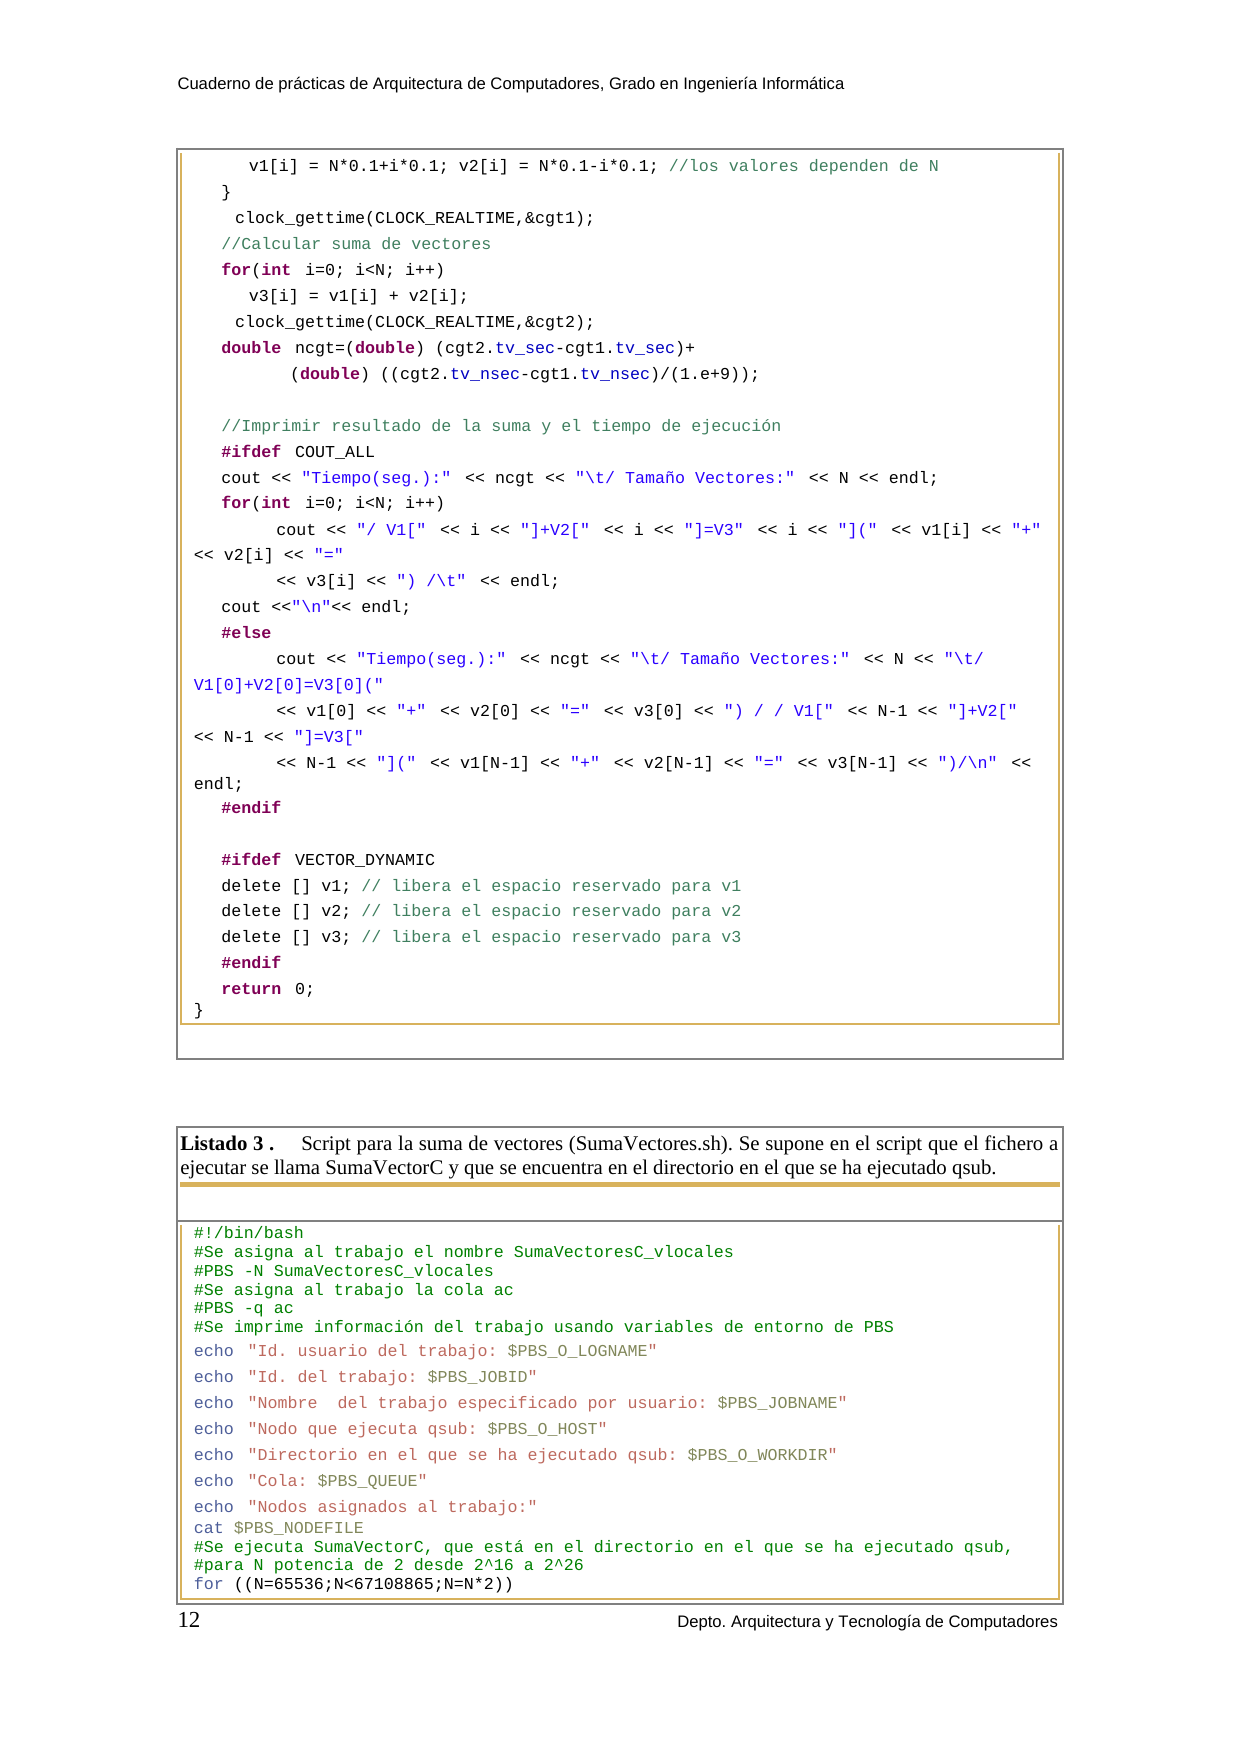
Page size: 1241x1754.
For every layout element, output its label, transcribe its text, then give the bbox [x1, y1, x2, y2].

table_cell v1[i] = N*0.1+i*0.1; v2[i] = N*0.1-i*0.1; //los valores dependen de N } clock_gettime(CLOCK_REALTIME,&cgt1); //Calcular suma de vectores for(int i=0; i<N; i++) v3[i] = v1[i] + v2[i]; clock_gettime(CLOCK_REALTIME,&cgt2); double ncgt=(double) (cgt2.tv_sec-cgt1.tv_sec)+ (double) ((cgt2.tv_nsec-cgt1.tv_nsec)/(1.e+9)); //Imprimir resultado de la suma y el tiempo de ejecución #ifdef COUT_ALL cout << "Tiempo(seg.):" << ncgt << "\t/ Tamaño Vectores:" << N << endl; for(int i=0; i<N; i++) cout << "/ V1[" << i << "]+V2[" << i << "]=V3" << i << "](" << v1[i] << "+" << v2[i] << "=" << v3[i] << ") /\t" << endl; cout <<"\n"<< endl; #else cout << "Tiempo(seg.):" << ncgt << "\t/ Tamaño Vectores:" << N << "\t/ V1[0]+V2[0]=V3[0](" << v1[0] << "+" << v2[0] << "=" << v3[0] << ") / / V1[" << N-1 << "]+V2[" << N-1 << "]=V3[" << N-1 << "](" << v1[N-1] << "+" << v2[N-1] << "=" << v3[N-1] << ")/\n" << endl; #endif #ifdef VECTOR_DYNAMIC delete [] v1; // libera el espacio reservado para v1 delete [] v2; // libera el espacio reservado para v2 delete [] v3; // libera el espacio reservado para v3 #endif return 0; } [178, 150, 1062, 1058]
table_header Listado 3 . Script para la suma de vectores (SumaVectores.sh). Se supone en el script que el fichero a ejecutar se llama SumaVectorC y que se encuentra en el directorio en el que se ha ejecutado qsub. [178, 1128, 1062, 1219]
table_cell #!/bin/bash #Se asigna al trabajo el nombre SumaVectoresC_vlocales #PBS -N SumaVectoresC_vlocales #Se asigna al trabajo la cola ac #PBS -q ac #Se imprime información del trabajo usando variables de entorno de PBS echo "Id. usuario del trabajo: $PBS_O_LOGNAME" echo "Id. del trabajo: $PBS_JOBID" echo "Nombre del trabajo especificado por usuario: $PBS_JOBNAME" echo "Nodo que ejecuta qsub: $PBS_O_HOST" echo "Directorio en el que se ha ejecutado qsub: $PBS_O_WORKDIR" echo "Cola: $PBS_QUEUE" echo "Nodos asignados al trabajo:" cat $PBS_NODEFILE #Se ejecuta SumaVectorC, que está en el directorio en el que se ha ejecutado qsub, #para N potencia de 2 desde 2^16 a 2^26 for ((N=65536;N<67108865;N=N*2)) [178, 1222, 1062, 1603]
